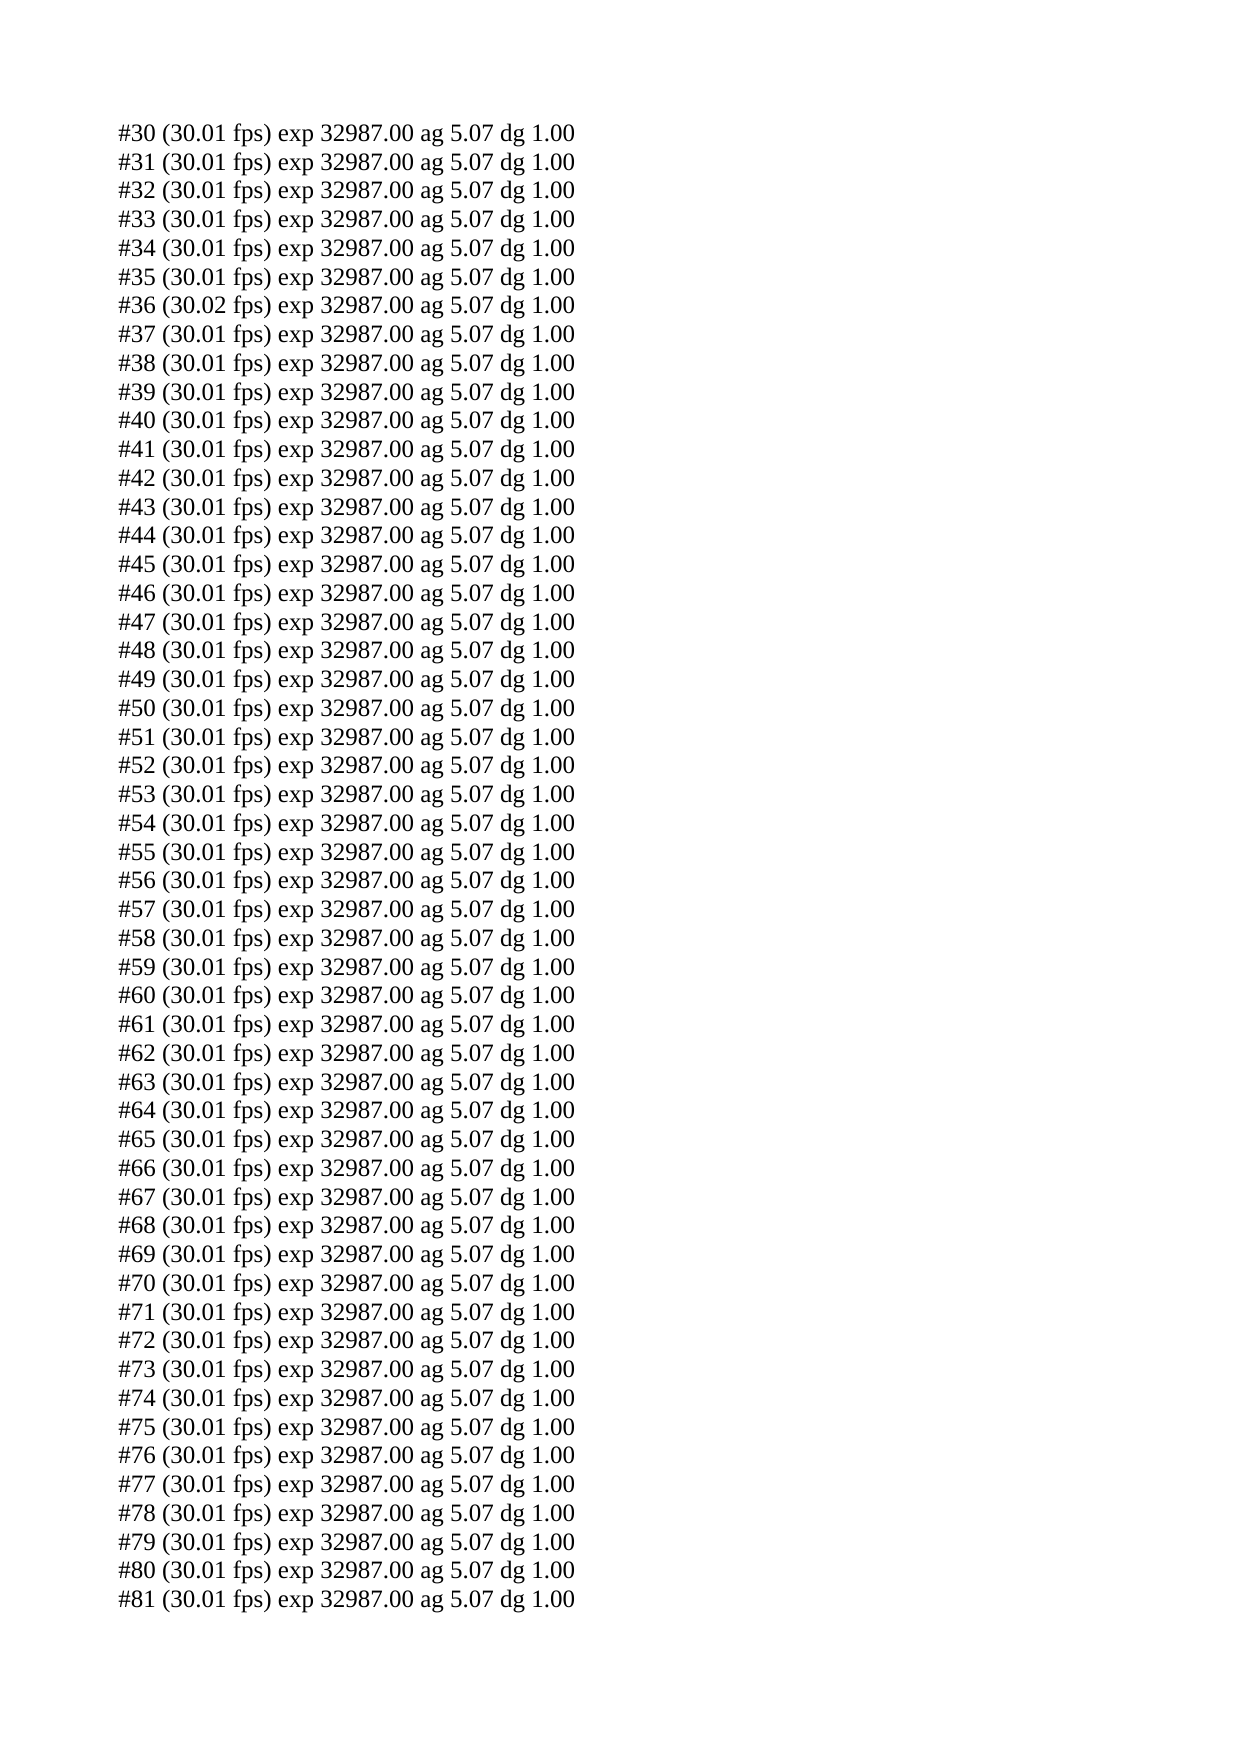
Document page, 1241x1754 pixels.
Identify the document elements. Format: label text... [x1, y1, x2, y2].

text #31 (30.01 fps) exp 32987.00 ag 5.07 dg 1.00 [118, 147, 1122, 176]
text #44 (30.01 fps) exp 32987.00 ag 5.07 dg 1.00 [118, 521, 1122, 549]
text #71 (30.01 fps) exp 32987.00 ag 5.07 dg 1.00 [118, 1297, 1122, 1326]
text #72 (30.01 fps) exp 32987.00 ag 5.07 dg 1.00 [118, 1326, 1122, 1354]
text #68 (30.01 fps) exp 32987.00 ag 5.07 dg 1.00 [118, 1211, 1122, 1239]
text #65 (30.01 fps) exp 32987.00 ag 5.07 dg 1.00 [118, 1124, 1122, 1153]
text #53 (30.01 fps) exp 32987.00 ag 5.07 dg 1.00 [118, 779, 1122, 808]
text #61 (30.01 fps) exp 32987.00 ag 5.07 dg 1.00 [118, 1009, 1122, 1038]
text #46 (30.01 fps) exp 32987.00 ag 5.07 dg 1.00 [118, 578, 1122, 607]
text #62 (30.01 fps) exp 32987.00 ag 5.07 dg 1.00 [118, 1038, 1122, 1067]
text #41 (30.01 fps) exp 32987.00 ag 5.07 dg 1.00 [118, 434, 1122, 463]
text #67 (30.01 fps) exp 32987.00 ag 5.07 dg 1.00 [118, 1182, 1122, 1211]
text #42 (30.01 fps) exp 32987.00 ag 5.07 dg 1.00 [118, 463, 1122, 492]
text #40 (30.01 fps) exp 32987.00 ag 5.07 dg 1.00 [118, 406, 1122, 434]
text #79 (30.01 fps) exp 32987.00 ag 5.07 dg 1.00 [118, 1527, 1122, 1556]
text #54 (30.01 fps) exp 32987.00 ag 5.07 dg 1.00 [118, 808, 1122, 837]
text #58 (30.01 fps) exp 32987.00 ag 5.07 dg 1.00 [118, 923, 1122, 952]
text #32 (30.01 fps) exp 32987.00 ag 5.07 dg 1.00 [118, 176, 1122, 204]
text #43 (30.01 fps) exp 32987.00 ag 5.07 dg 1.00 [118, 492, 1122, 521]
text #50 (30.01 fps) exp 32987.00 ag 5.07 dg 1.00 [118, 693, 1122, 722]
text #35 (30.01 fps) exp 32987.00 ag 5.07 dg 1.00 [118, 262, 1122, 291]
text #73 (30.01 fps) exp 32987.00 ag 5.07 dg 1.00 [118, 1354, 1122, 1383]
text #75 (30.01 fps) exp 32987.00 ag 5.07 dg 1.00 [118, 1412, 1122, 1441]
text #55 (30.01 fps) exp 32987.00 ag 5.07 dg 1.00 [118, 837, 1122, 866]
text #34 (30.01 fps) exp 32987.00 ag 5.07 dg 1.00 [118, 233, 1122, 262]
text #37 (30.01 fps) exp 32987.00 ag 5.07 dg 1.00 [118, 319, 1122, 348]
text #80 (30.01 fps) exp 32987.00 ag 5.07 dg 1.00 [118, 1556, 1122, 1584]
text #33 (30.01 fps) exp 32987.00 ag 5.07 dg 1.00 [118, 204, 1122, 233]
text #64 (30.01 fps) exp 32987.00 ag 5.07 dg 1.00 [118, 1096, 1122, 1124]
text #78 (30.01 fps) exp 32987.00 ag 5.07 dg 1.00 [118, 1498, 1122, 1527]
text #38 (30.01 fps) exp 32987.00 ag 5.07 dg 1.00 [118, 348, 1122, 377]
text #36 (30.02 fps) exp 32987.00 ag 5.07 dg 1.00 [118, 291, 1122, 319]
text #59 (30.01 fps) exp 32987.00 ag 5.07 dg 1.00 [118, 952, 1122, 981]
text #45 (30.01 fps) exp 32987.00 ag 5.07 dg 1.00 [118, 549, 1122, 578]
text #47 (30.01 fps) exp 32987.00 ag 5.07 dg 1.00 [118, 607, 1122, 636]
text #81 (30.01 fps) exp 32987.00 ag 5.07 dg 1.00 [118, 1584, 1122, 1613]
text #76 (30.01 fps) exp 32987.00 ag 5.07 dg 1.00 [118, 1441, 1122, 1469]
text #74 (30.01 fps) exp 32987.00 ag 5.07 dg 1.00 [118, 1383, 1122, 1412]
text #49 (30.01 fps) exp 32987.00 ag 5.07 dg 1.00 [118, 664, 1122, 693]
text #57 (30.01 fps) exp 32987.00 ag 5.07 dg 1.00 [118, 894, 1122, 923]
text #39 (30.01 fps) exp 32987.00 ag 5.07 dg 1.00 [118, 377, 1122, 406]
text #63 (30.01 fps) exp 32987.00 ag 5.07 dg 1.00 [118, 1067, 1122, 1096]
text #52 (30.01 fps) exp 32987.00 ag 5.07 dg 1.00 [118, 751, 1122, 779]
text #48 (30.01 fps) exp 32987.00 ag 5.07 dg 1.00 [118, 636, 1122, 664]
text #66 (30.01 fps) exp 32987.00 ag 5.07 dg 1.00 [118, 1153, 1122, 1182]
text #70 (30.01 fps) exp 32987.00 ag 5.07 dg 1.00 [118, 1268, 1122, 1297]
text #60 (30.01 fps) exp 32987.00 ag 5.07 dg 1.00 [118, 981, 1122, 1009]
text #77 (30.01 fps) exp 32987.00 ag 5.07 dg 1.00 [118, 1469, 1122, 1498]
text #56 (30.01 fps) exp 32987.00 ag 5.07 dg 1.00 [118, 866, 1122, 894]
text #51 (30.01 fps) exp 32987.00 ag 5.07 dg 1.00 [118, 722, 1122, 751]
text #69 (30.01 fps) exp 32987.00 ag 5.07 dg 1.00 [118, 1239, 1122, 1268]
text #30 (30.01 fps) exp 32987.00 ag 5.07 dg 1.00 [118, 118, 1122, 147]
